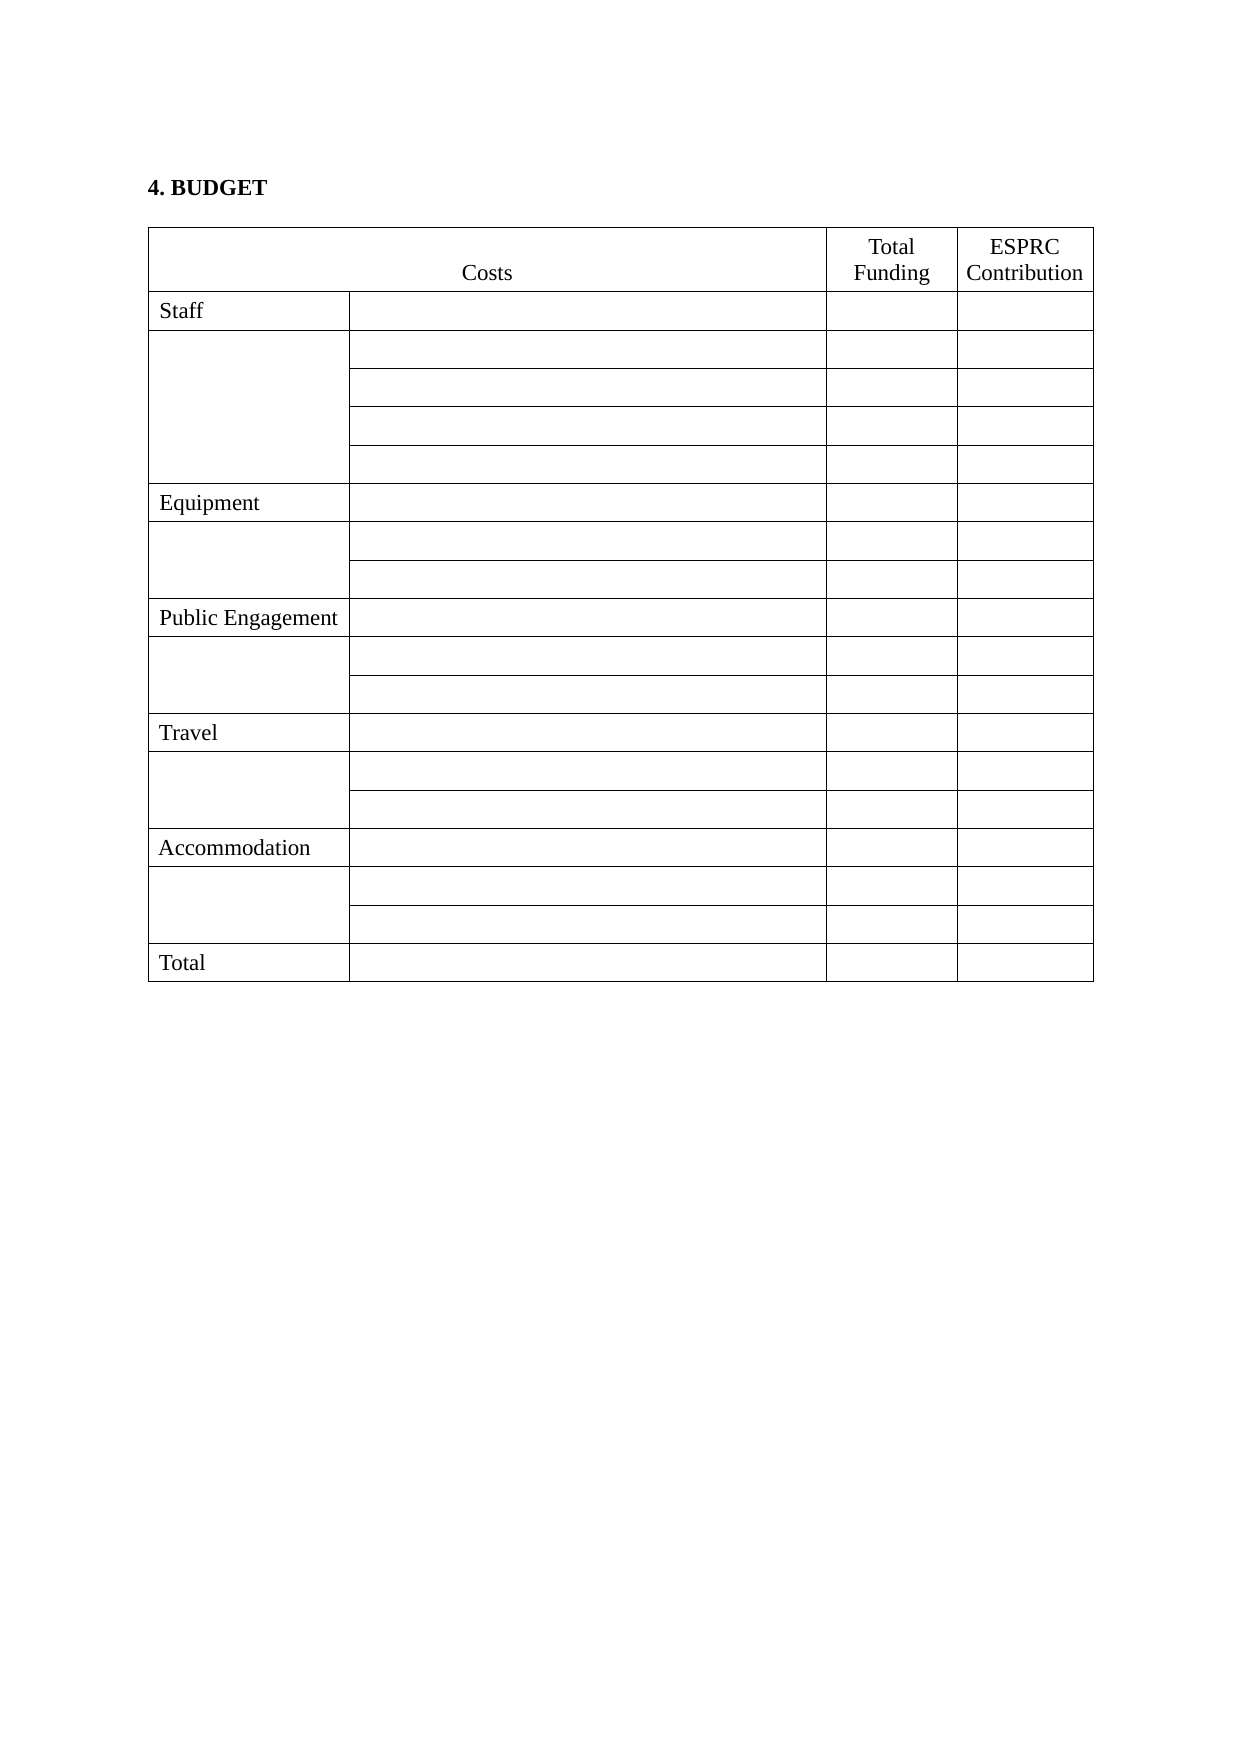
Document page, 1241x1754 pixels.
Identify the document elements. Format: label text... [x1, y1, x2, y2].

table_cell [350, 829, 826, 866]
table_header Costs [149, 228, 826, 291]
table_cell [827, 791, 957, 828]
table_cell Accommodation [149, 829, 349, 866]
table_cell [350, 944, 826, 981]
table_cell [827, 599, 957, 636]
table_cell [827, 331, 957, 368]
table_cell [827, 369, 957, 406]
table_cell [350, 791, 826, 828]
table_cell [827, 561, 957, 598]
table_cell [958, 676, 1093, 713]
table_cell [958, 292, 1093, 330]
table_cell [350, 407, 826, 445]
table_cell Total [149, 944, 349, 981]
table_cell [827, 714, 957, 751]
table_cell [827, 637, 957, 675]
table_cell [149, 867, 349, 943]
table_cell [958, 944, 1093, 981]
table_cell [350, 676, 826, 713]
table_cell [149, 522, 349, 598]
table_cell [350, 561, 826, 598]
table_cell [350, 369, 826, 406]
table_cell [350, 331, 826, 368]
table_cell [350, 906, 826, 943]
table_cell [958, 867, 1093, 905]
table_cell [149, 752, 349, 828]
table_header Total Funding [827, 228, 957, 291]
table_cell [350, 867, 826, 905]
table_cell [827, 867, 957, 905]
table_cell [958, 561, 1093, 598]
table_cell [958, 522, 1093, 560]
table_cell [827, 944, 957, 981]
table_cell Staff [149, 292, 349, 330]
table_cell [958, 906, 1093, 943]
table_cell Travel [149, 714, 349, 751]
table_cell [827, 446, 957, 483]
table_cell [827, 484, 957, 521]
table_cell [827, 752, 957, 790]
table_cell [350, 599, 826, 636]
table_cell [958, 599, 1093, 636]
table_cell [350, 714, 826, 751]
table_cell [827, 676, 957, 713]
table_cell [958, 407, 1093, 445]
table_cell [958, 791, 1093, 828]
table_cell [827, 906, 957, 943]
table_cell [958, 484, 1093, 521]
table_cell [350, 637, 826, 675]
table_cell [958, 331, 1093, 368]
table_cell [958, 446, 1093, 483]
table_cell [350, 522, 826, 560]
table_cell [149, 637, 349, 713]
table_cell [958, 369, 1093, 406]
table_cell Public Engagement [149, 599, 349, 636]
table_cell [350, 484, 826, 521]
table_cell [958, 752, 1093, 790]
table_cell [350, 752, 826, 790]
table_cell [827, 407, 957, 445]
table_cell [350, 446, 826, 483]
table_cell Equipment [149, 484, 349, 521]
table_cell [958, 829, 1093, 866]
table_cell [350, 292, 826, 330]
table_cell [827, 522, 957, 560]
table_header ESPRC Contribution [958, 228, 1093, 291]
table_cell [149, 331, 349, 483]
table_cell [827, 292, 957, 330]
table_cell [827, 829, 957, 866]
table_cell [958, 714, 1093, 751]
text 4. BUDGET [148, 174, 1093, 200]
table_cell [958, 637, 1093, 675]
